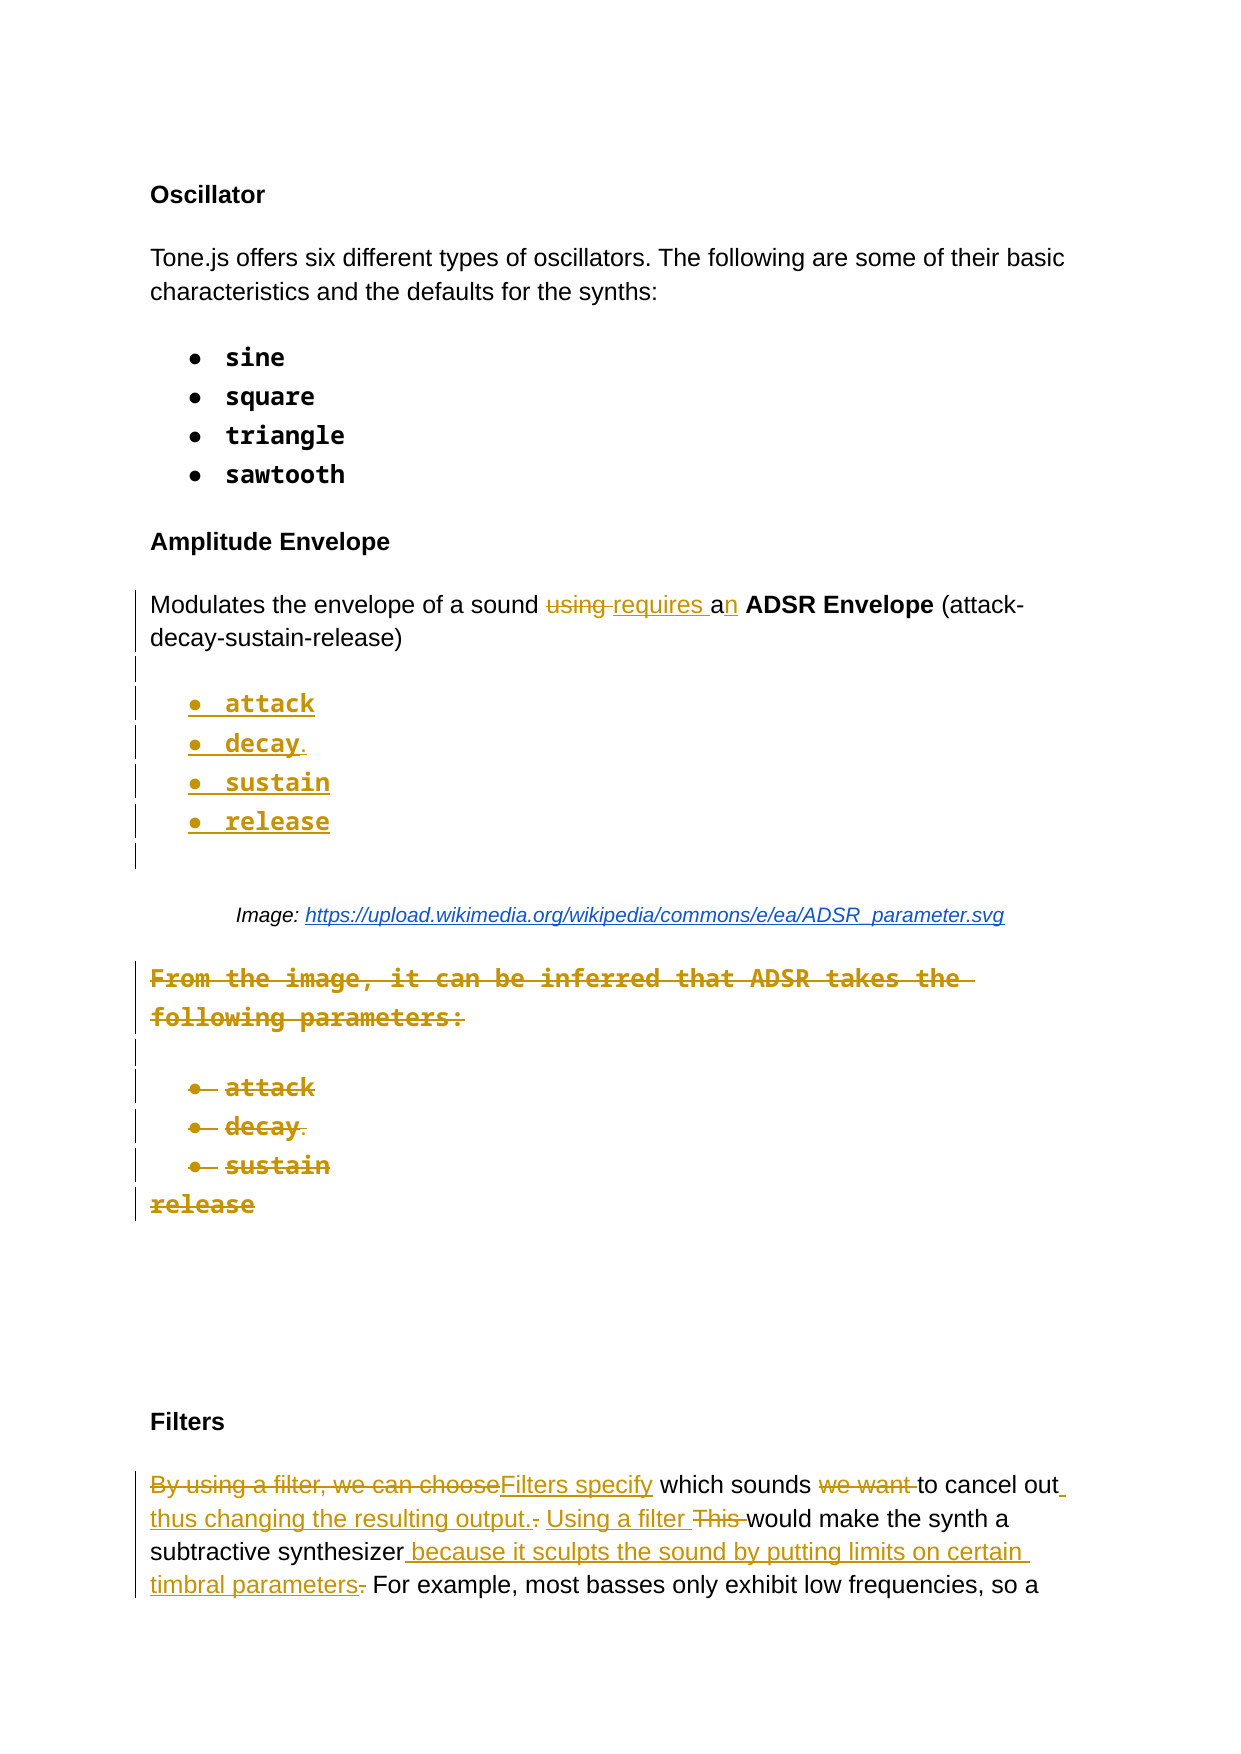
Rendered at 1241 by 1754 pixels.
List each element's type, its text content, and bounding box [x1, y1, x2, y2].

list sustain [187, 764, 1090, 798]
text Oscillator [150, 180, 1090, 209]
list sine [187, 340, 1090, 374]
text Amplitude Envelope [150, 527, 1090, 555]
text Tone.js offers six different types of oscillators. The following are some of their basic characteristics and the defaults for the synths: [150, 243, 1090, 305]
list attack [187, 686, 1090, 720]
text Image: https://upload.wikimedia.org/wikipedia/commons/e/ea/ADSR_parameter.svg [150, 903, 1090, 927]
list triangle [187, 418, 1090, 452]
text Filters specify which sounds to cancel out thus changing the resulting output. Using a filter would make the synth a subtractive synthesizer because it sculpts the sound by putting limits on certain timbral parameters For example, most basses only exhibit low frequencies, so a lowpass filter might be appropriate to use if the user wishes to remove the bass or change its tone by limiting some aspects of the bass sound. [150, 1471, 1090, 1598]
list square [187, 379, 1090, 413]
list sawtooth [187, 457, 1090, 491]
list decay. [187, 725, 1090, 759]
text Filters [150, 1407, 1090, 1436]
list release [187, 803, 1090, 838]
text Modulates the envelope of a sound requires an ADSR Envelope (attack-decay-sustain-release) [150, 590, 1090, 652]
